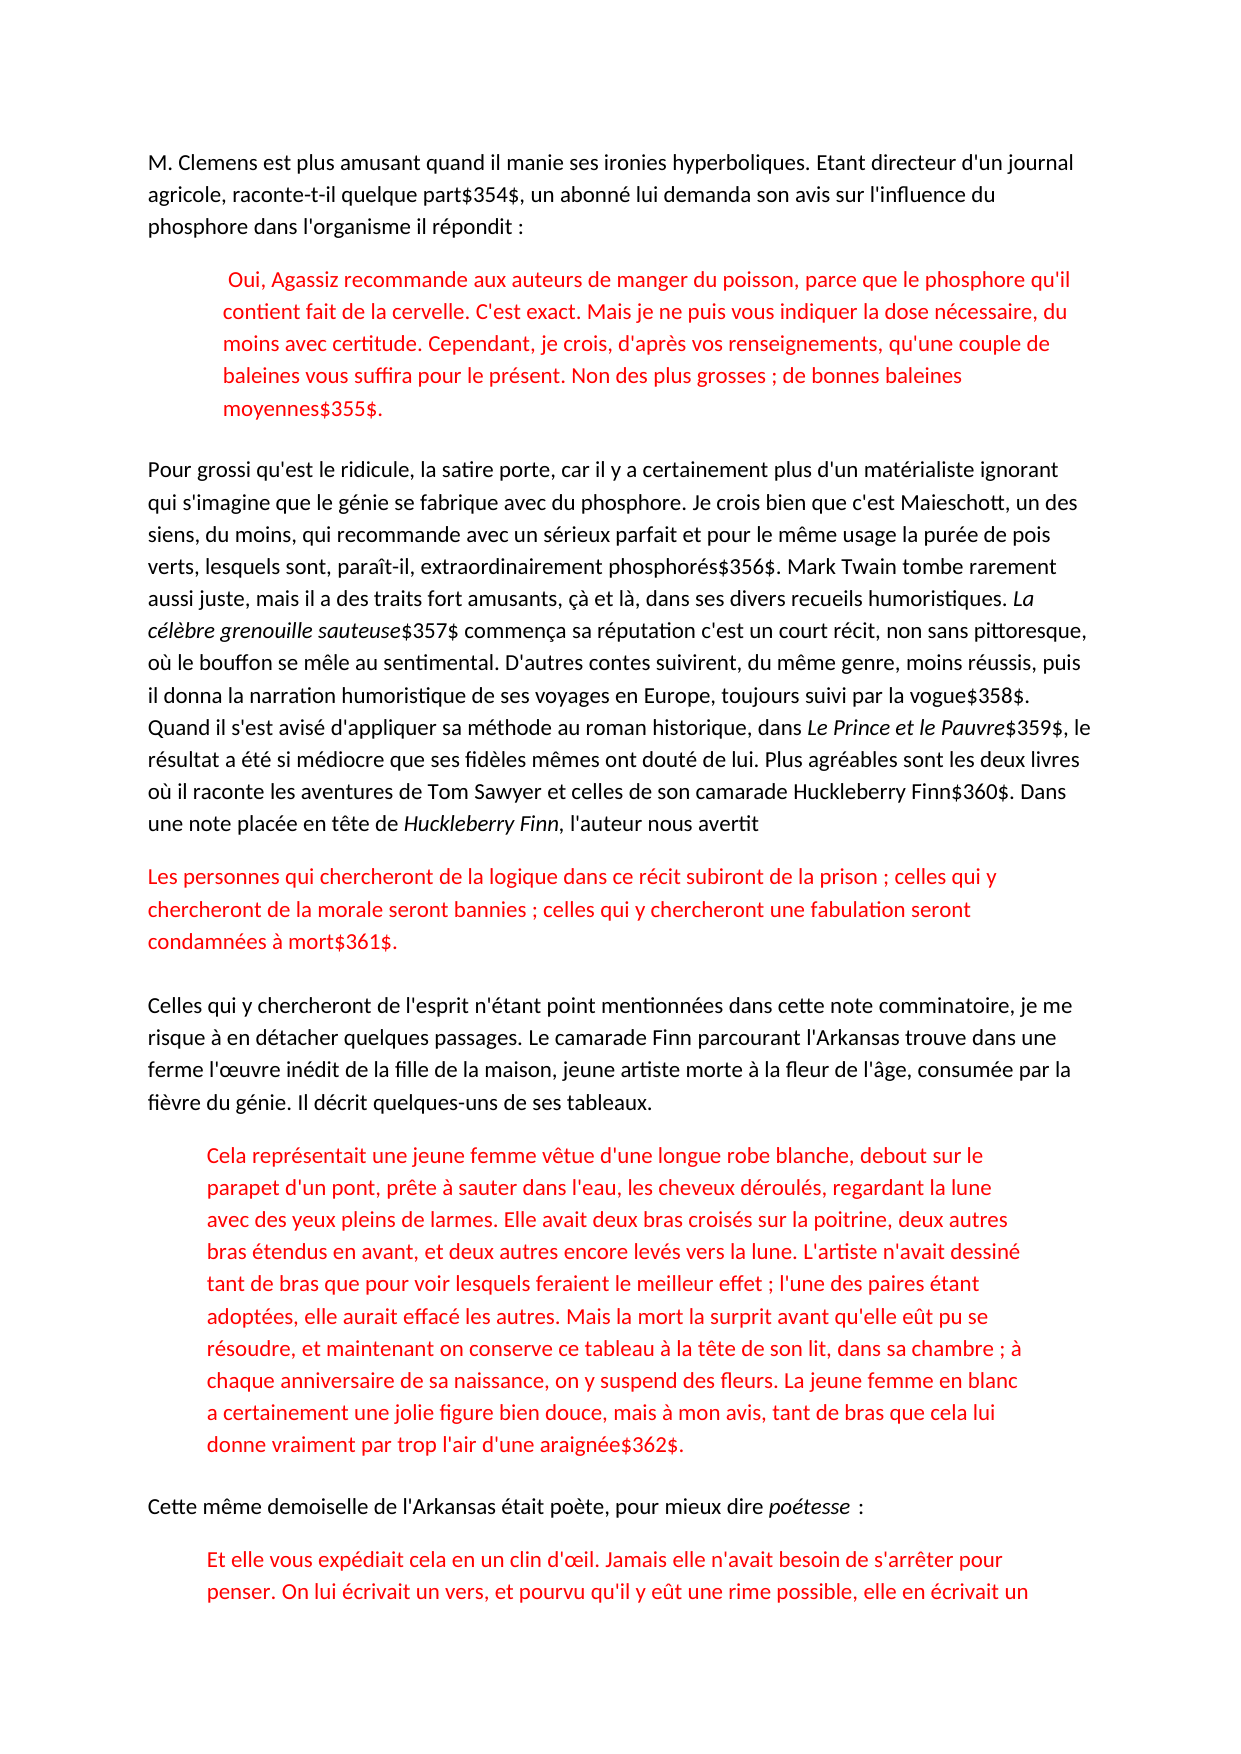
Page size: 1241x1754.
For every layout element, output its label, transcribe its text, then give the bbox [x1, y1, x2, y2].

text Celles qui y chercheront de l'esprit n'étant point mentionnées dans cette note comminatoire, je me risque à en détacher quelques passages. Le camarade Finn parcourant l'Arkansas trouve dans une ferme l'œuvre inédit de la fille de la maison, jeune artiste morte à la fleur de l'âge, consumée par la fièvre du génie. Il décrit quelques-uns de ses tableaux. [148, 991, 1093, 1116]
text Pour grossi qu'est le ridicule, la satire porte, car il y a certainement plus d'un matérialiste ignorant qui s'imagine que le génie se fabrique avec du phosphore. Je crois bien que c'est Maieschott, un des siens, du moins, qui recommande avec un sérieux parfait et pour le même usage la purée de pois verts, lesquels sont, paraît-il, extraordinairement phosphorés$356$. Mark Twain tombe rarement aussi juste, mais il a des traits fort amusants, çà et là, dans ses divers recueils humoristiques. La célèbre grenouille sauteuse$357$ commença sa réputation c'est un court récit, non sans pittoresque, où le bouffon se mêle au sentimental. D'autres contes suivirent, du même genre, moins réussis, puis il donna la narration humoristique de ses voyages en Europe, toujours suivi par la vogue$358$. Quand il s'est avisé d'appliquer sa méthode au roman historique, dans Le Prince et le Pauvre$359$, le résultat a été si médiocre que ses fidèles mêmes ont douté de lui. Plus agréables sont les deux livres où il raconte les aventures de Tom Sawyer et celles de son camarade Huckleberry Finn$360$. Dans une note placée en tête de Huckleberry Finn, l'auteur nous avertit [148, 455, 1093, 837]
text Cette même demoiselle de l'Arkansas était poète, pour mieux dire poétesse : [148, 1492, 1093, 1520]
text Les personnes qui chercheront de la logique dans ce récit subiront de la prison ; celles qui y chercheront de la morale seront bannies ; celles qui y chercheront une fabulation seront condamnées à mort$361$. [148, 862, 1093, 955]
list Oui, Agassiz recommande aux auteurs de manger du poisson, parce que le phosphore qu'il contient fait de la cervelle. C'est exact. Mais je ne puis vous indiquer la dose nécessaire, du moins avec certitude. Cependant, je crois, d'après vos renseignements, qu'une couple de baleines vous suffira pour le présent. Non des plus grosses ; de bonnes baleines moyennes$355$. [185, 265, 1093, 422]
text M. Clemens est plus amusant quand il manie ses ironies hyperboliques. Etant directeur d'un journal agricole, raconte-t-il quelque part$354$, un abonné lui demanda son avis sur l'influence du phosphore dans l'organisme il répondit : [148, 148, 1093, 240]
text Et elle vous expédiait cela en un clin d'œil. Jamais elle n'avait besoin de s'arrêter pour penser. On lui écrivait un vers, et pourvu qu'il y eût une rime possible, elle en écrivait un [207, 1545, 1033, 1605]
text Cela représentait une jeune femme vêtue d'une longue robe blanche, debout sur le parapet d'un pont, prête à sauter dans l'eau, les cheveux déroulés, regardant la lune avec des yeux pleins de larmes. Elle avait deux bras croisés sur la poitrine, deux autres bras étendus en avant, et deux autres encore levés vers la lune. L'artiste n'avait dessiné tant de bras que pour voir lesquels feraient le meilleur effet ; l'une des paires étant adoptées, elle aurait effacé les autres. Mais la mort la surprit avant qu'elle eût pu se résoudre, et maintenant on conserve ce tableau à la tête de son lit, dans sa chambre ; à chaque anniversaire de sa naissance, on y suspend des fleurs. La jeune femme en blanc a certainement une jolie figure bien douce, mais à mon avis, tant de bras que cela lui donne vraiment par trop l'air d'une araignée$362$. [207, 1141, 1033, 1458]
